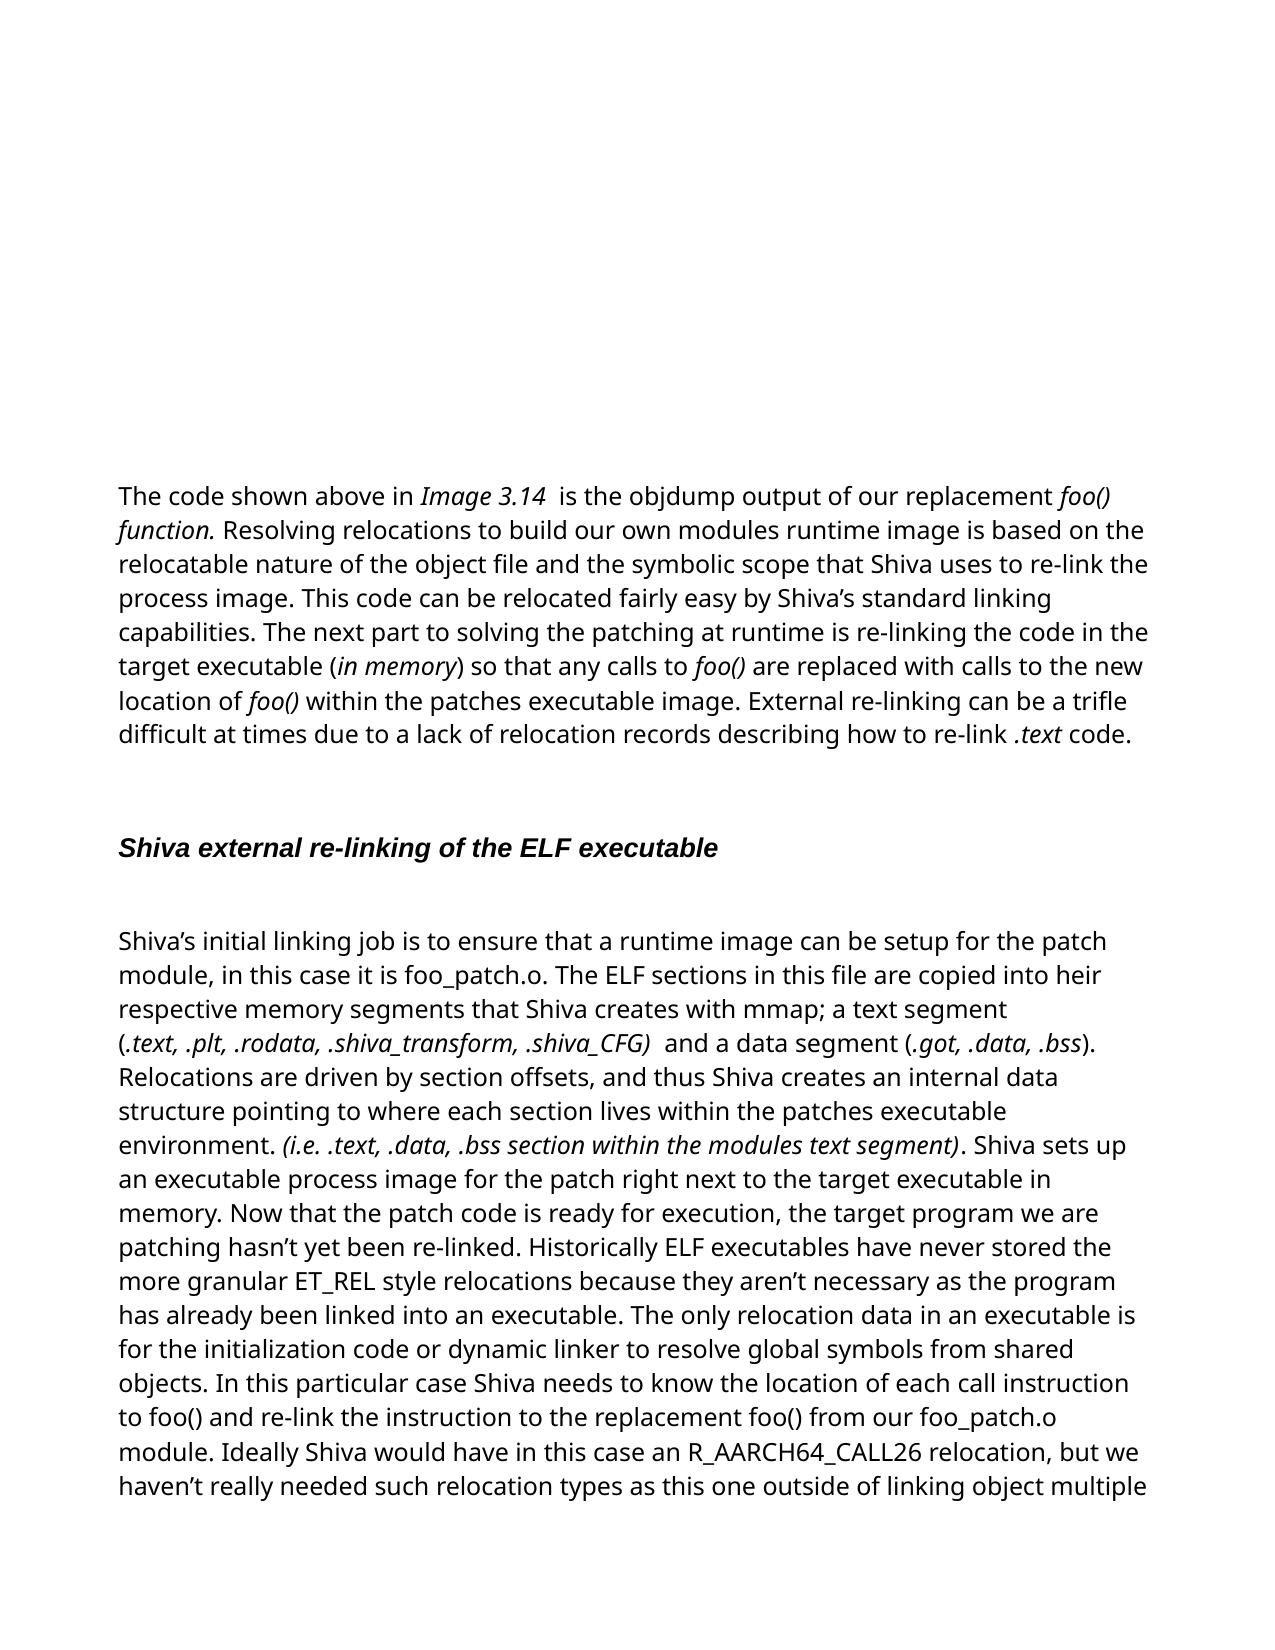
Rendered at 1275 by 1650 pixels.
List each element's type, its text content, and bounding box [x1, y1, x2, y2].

text Shiva’s initial linking job is to ensure that a runtime image can be setup for the patch module, in this case it is foo_patch.o. The ELF sections in this file are copied into heir respective memory segments that Shiva creates with mmap; a text segment (.text, .plt, .rodata, .shiva_transform, .shiva_CFG) and a data segment (.got, .data, .bss). Relocations are driven by section offsets, and thus Shiva creates an internal data structure pointing to where each section lives within the patches executable environment. (i.e. .text, .data, .bss section within the modules text segment). Shiva sets up an executable process image for the patch right next to the target executable in memory. Now that the patch code is ready for execution, the target program we are patching hasn’t yet been re-linked. Historically ELF executables have never stored the more granular ET_REL style relocations because they aren’t necessary as the program has already been linked into an executable. The only relocation data in an executable is for the initialization code or dynamic linker to resolve global symbols from shared objects. In this particular case Shiva needs to know the location of each call instruction to foo() and re-link the instruction to the replacement foo() from our foo_patch.o module. Ideally Shiva would have in this case an R_AARCH64_CALL26 relocation, but we haven’t really needed such relocation types as this one outside of linking object multiple [118, 923, 1157, 1502]
text The code shown above in Image 3.14 is the objdump output of our replacement foo() function. Resolving relocations to build our own modules runtime image is based on the relocatable nature of the object file and the symbolic scope that Shiva uses to re-link the process image. This code can be relocated fairly easy by Shiva’s standard linking capabilities. The next part to solving the patching at runtime is re-linking the code in the target executable (in memory) so that any calls to foo() are replaced with calls to the new location of foo() within the patches executable image. External re-linking can be a trifle difficult at times due to a lack of relocation records describing how to re-link .text code. [118, 479, 1157, 751]
subtitle Shiva external re-linking of the ELF executable [118, 832, 1157, 863]
